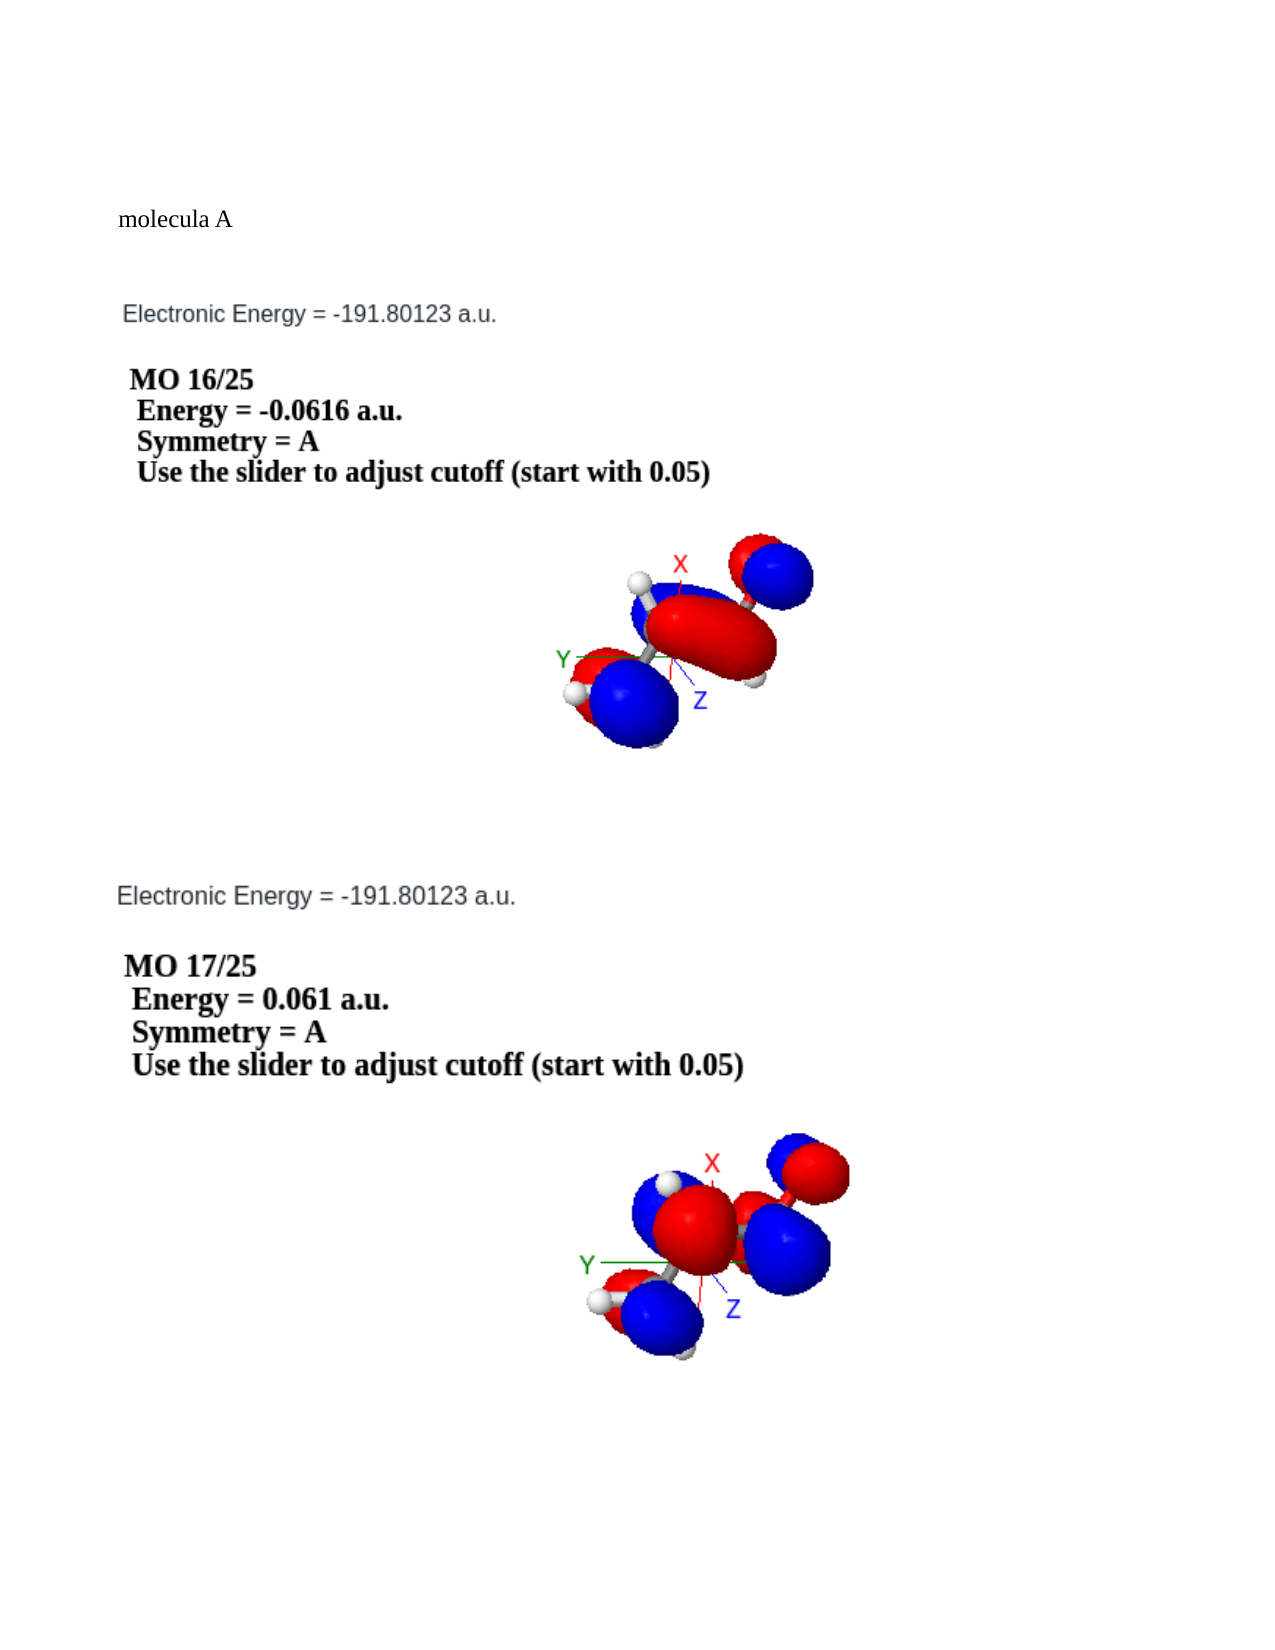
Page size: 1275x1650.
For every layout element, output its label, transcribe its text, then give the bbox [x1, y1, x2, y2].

picture [118, 872, 873, 1381]
picture [118, 290, 878, 844]
text molecula A [118, 204, 1157, 233]
